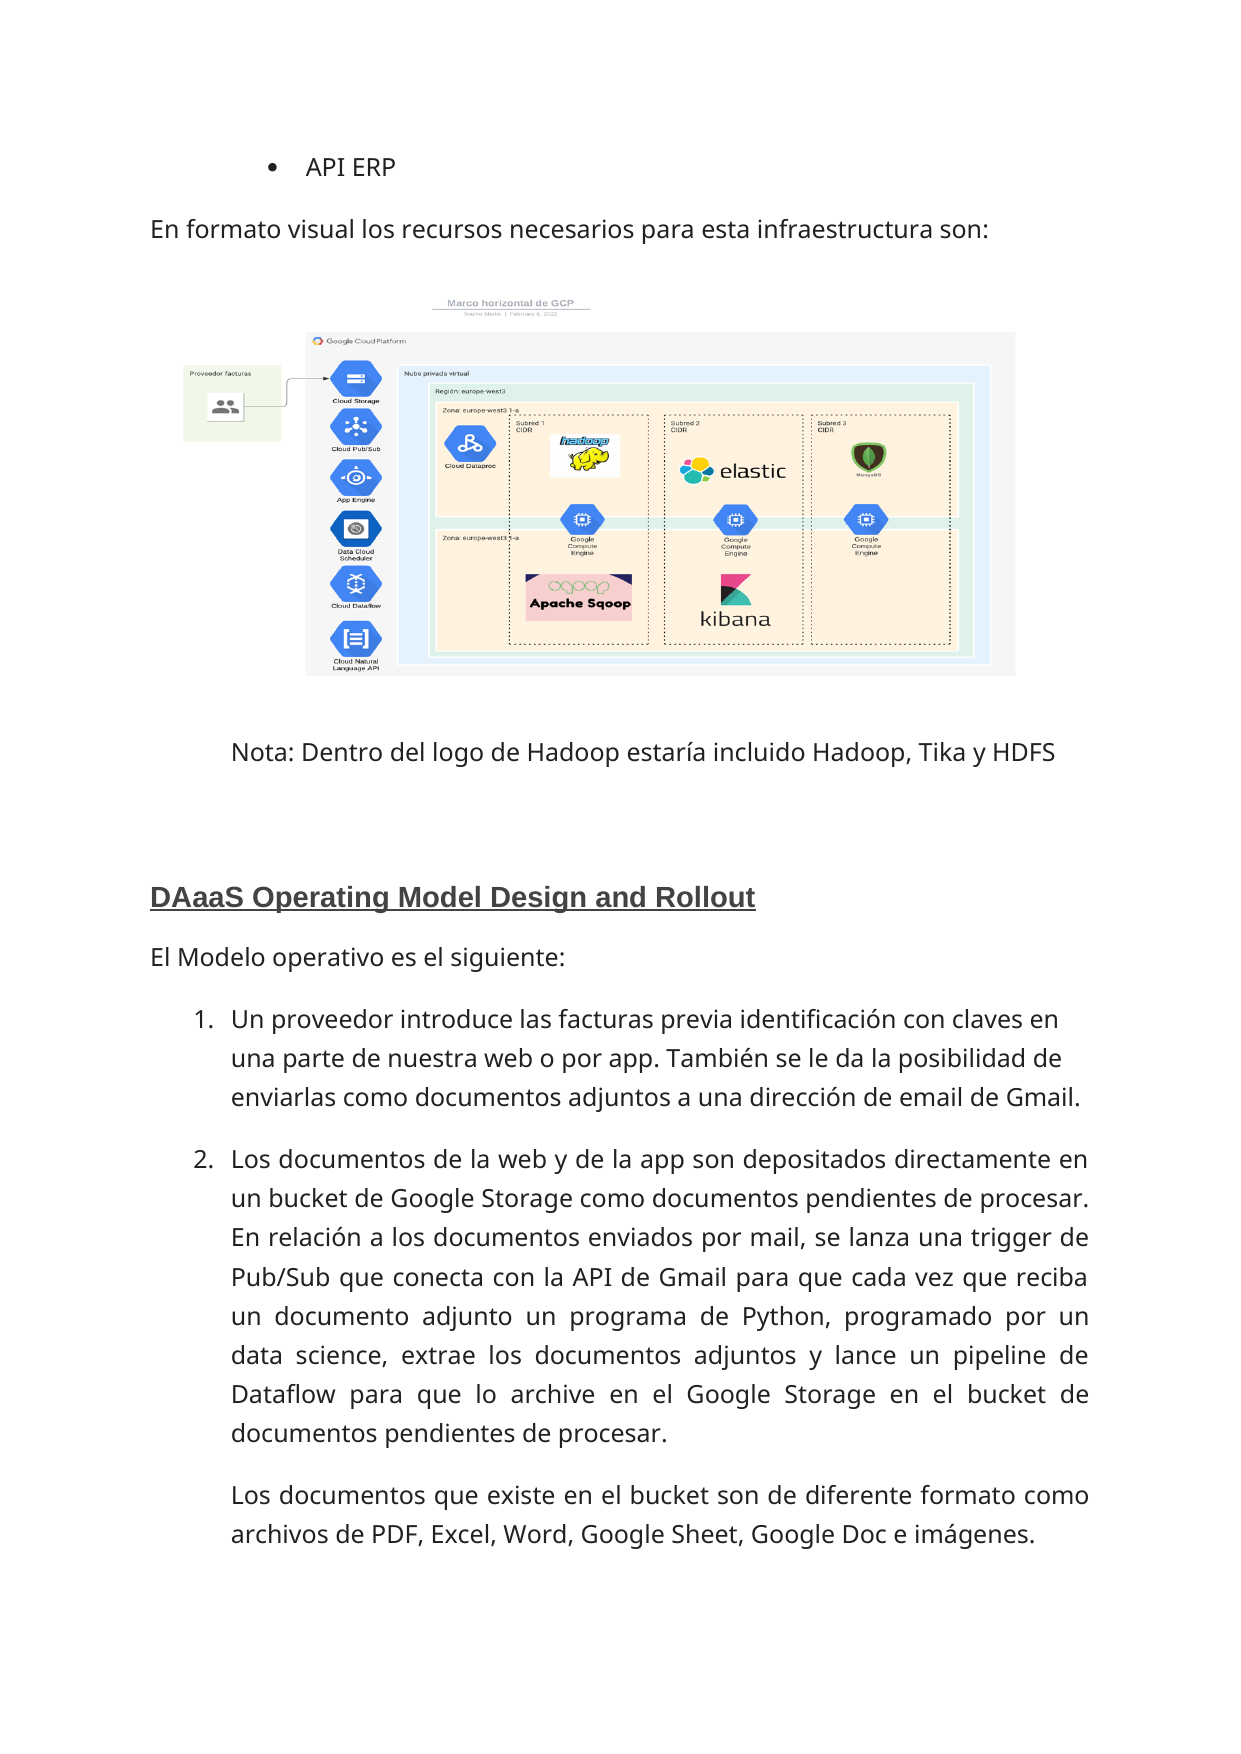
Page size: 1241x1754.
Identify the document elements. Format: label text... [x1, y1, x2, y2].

subtitle DAaaS Operating Model Design and Rollout [150, 880, 1090, 913]
text En formato visual los recursos necesarios para esta infraestructura son: [150, 212, 1090, 246]
text El Modelo operativo es el siguiente: [150, 939, 1090, 973]
list Un proveedor introduce las facturas previa identificación con claves en una parte de nuestra web o por app. También se le da la posibilidad de enviarlas como documentos adjuntos a una dirección de email de Gmail. [193, 1001, 1090, 1114]
list Los documentos de la web y de la app son depositados directamente en un bucket de Google Storage como documentos pendientes de procesar. En relación a los documentos enviados por mail, se lanza una trigger de Pub/Sub que conecta con la API de Gmail para que cada vez que reciba un documento adjunto un programa de Python, programado por un data science, extrae los documentos adjuntos y lance un pipeline de Dataflow para que lo archive en el Google Storage en el bucket de documentos pendientes de procesar. [193, 1142, 1090, 1450]
list Nota: Dentro del logo de Hadoop estaría incluido Hadoop, Tika y HDFS [231, 735, 1090, 769]
list Los documentos que existe en el bucket son de diferente formato como archivos de PDF, Excel, Word, Google Sheet, Google Doc e imágenes. [231, 1478, 1090, 1551]
list API ERP [268, 150, 1090, 184]
